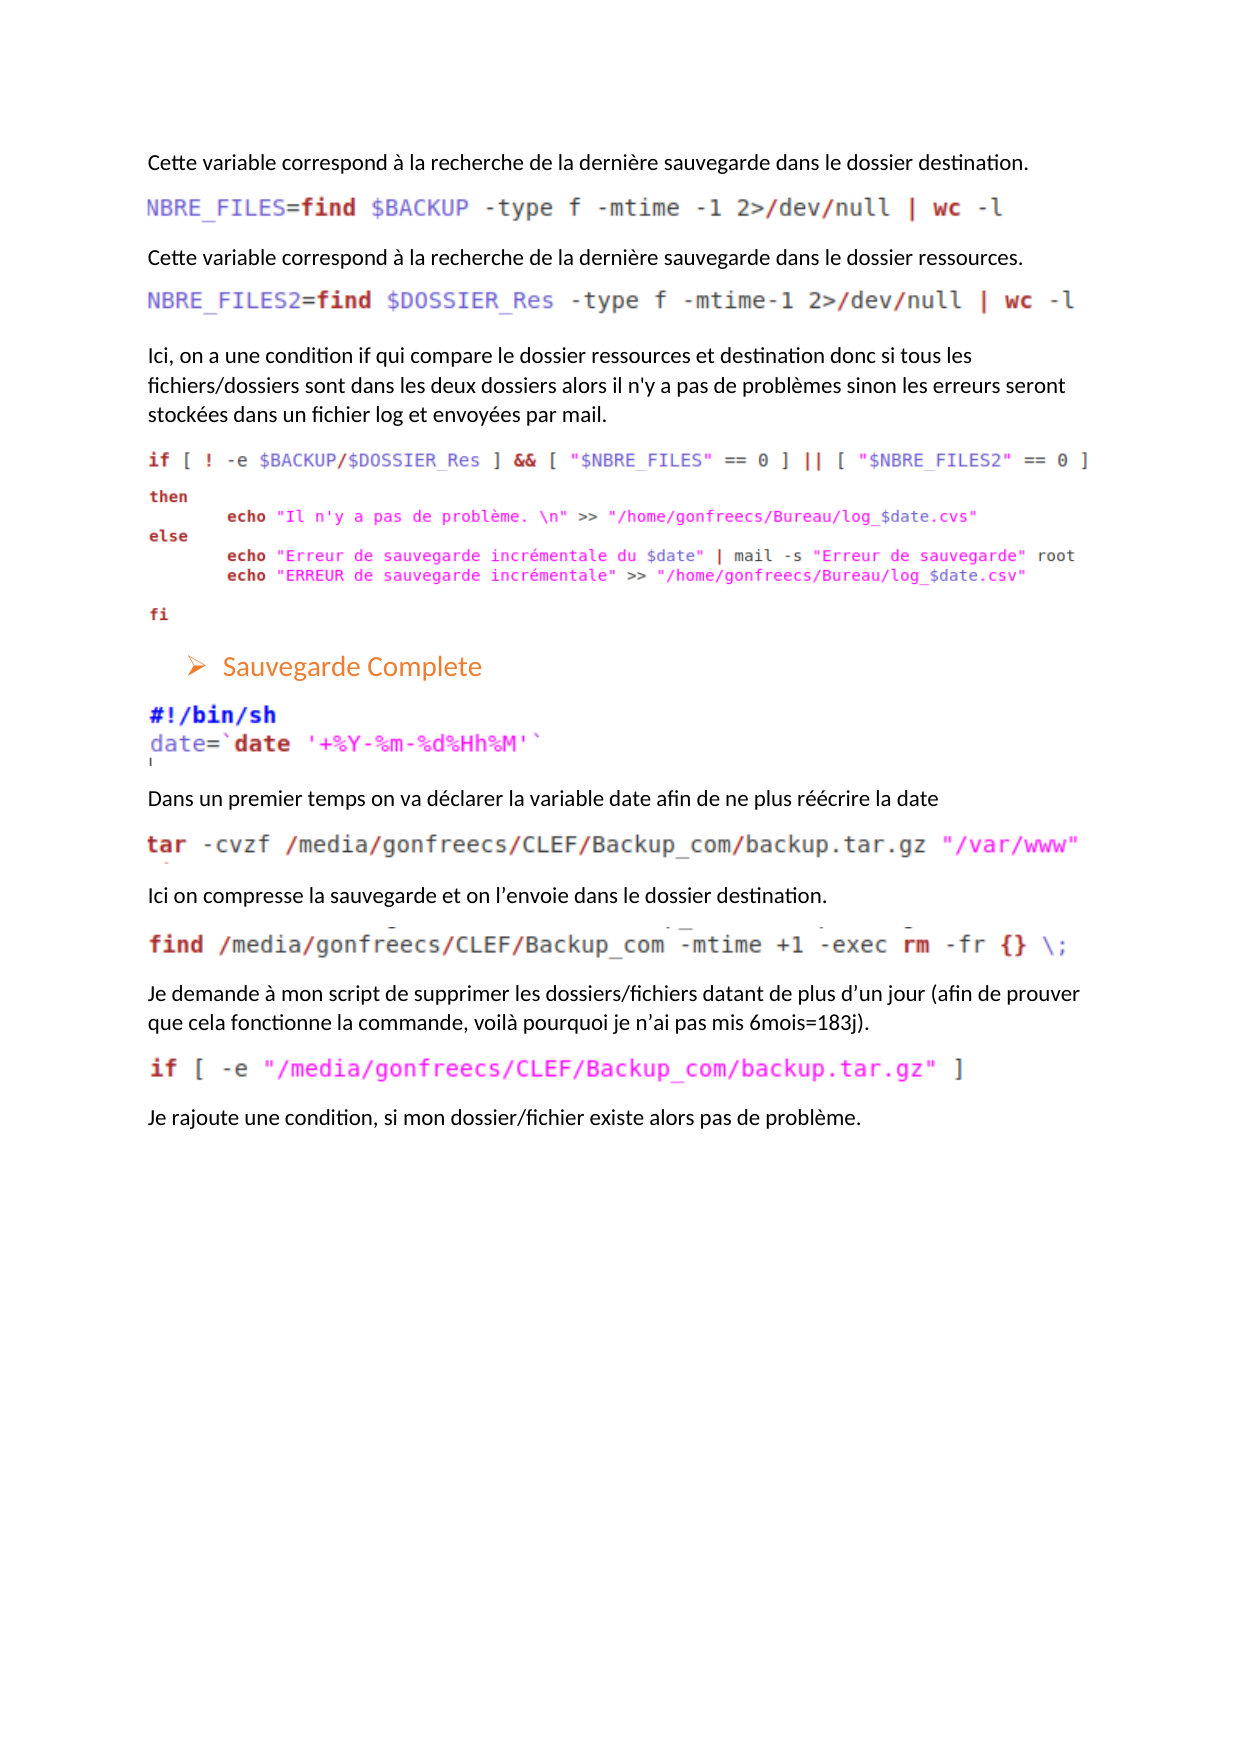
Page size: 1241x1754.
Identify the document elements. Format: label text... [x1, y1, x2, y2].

text Je rajoute une condition, si mon dossier/fichier existe alors pas de problème. [148, 1103, 1093, 1131]
text Ici, on a une condition if qui compare le dossier ressources et destination donc si tous les fichiers/dossiers sont dans les deux dossiers alors il n'y a pas de problèmes sinon les erreurs seront stockées dans un fichier log et envoyées par mail. [148, 341, 1093, 428]
list Sauvegarde Complete [185, 648, 1093, 683]
text Cette variable correspond à la recherche de la dernière sauvegarde dans le dossier ressources. [148, 243, 1093, 272]
text Ici on compresse la sauvegarde et on l’envoie dans le dossier destination. [148, 882, 1093, 909]
text Dans un premier temps on va déclarer la variable date afin de ne plus réécrire la date [148, 784, 1093, 812]
text Cette variable correspond à la recherche de la dernière sauvegarde dans le dossier destination. [148, 148, 1093, 176]
text Je demande à mon script de supprimer les dossiers/fichiers datant de plus d’un jour (afin de prouver que cela fonctionne la commande, voilà pourquoi je n’ai pas mis 6mois=183j). [148, 979, 1093, 1036]
